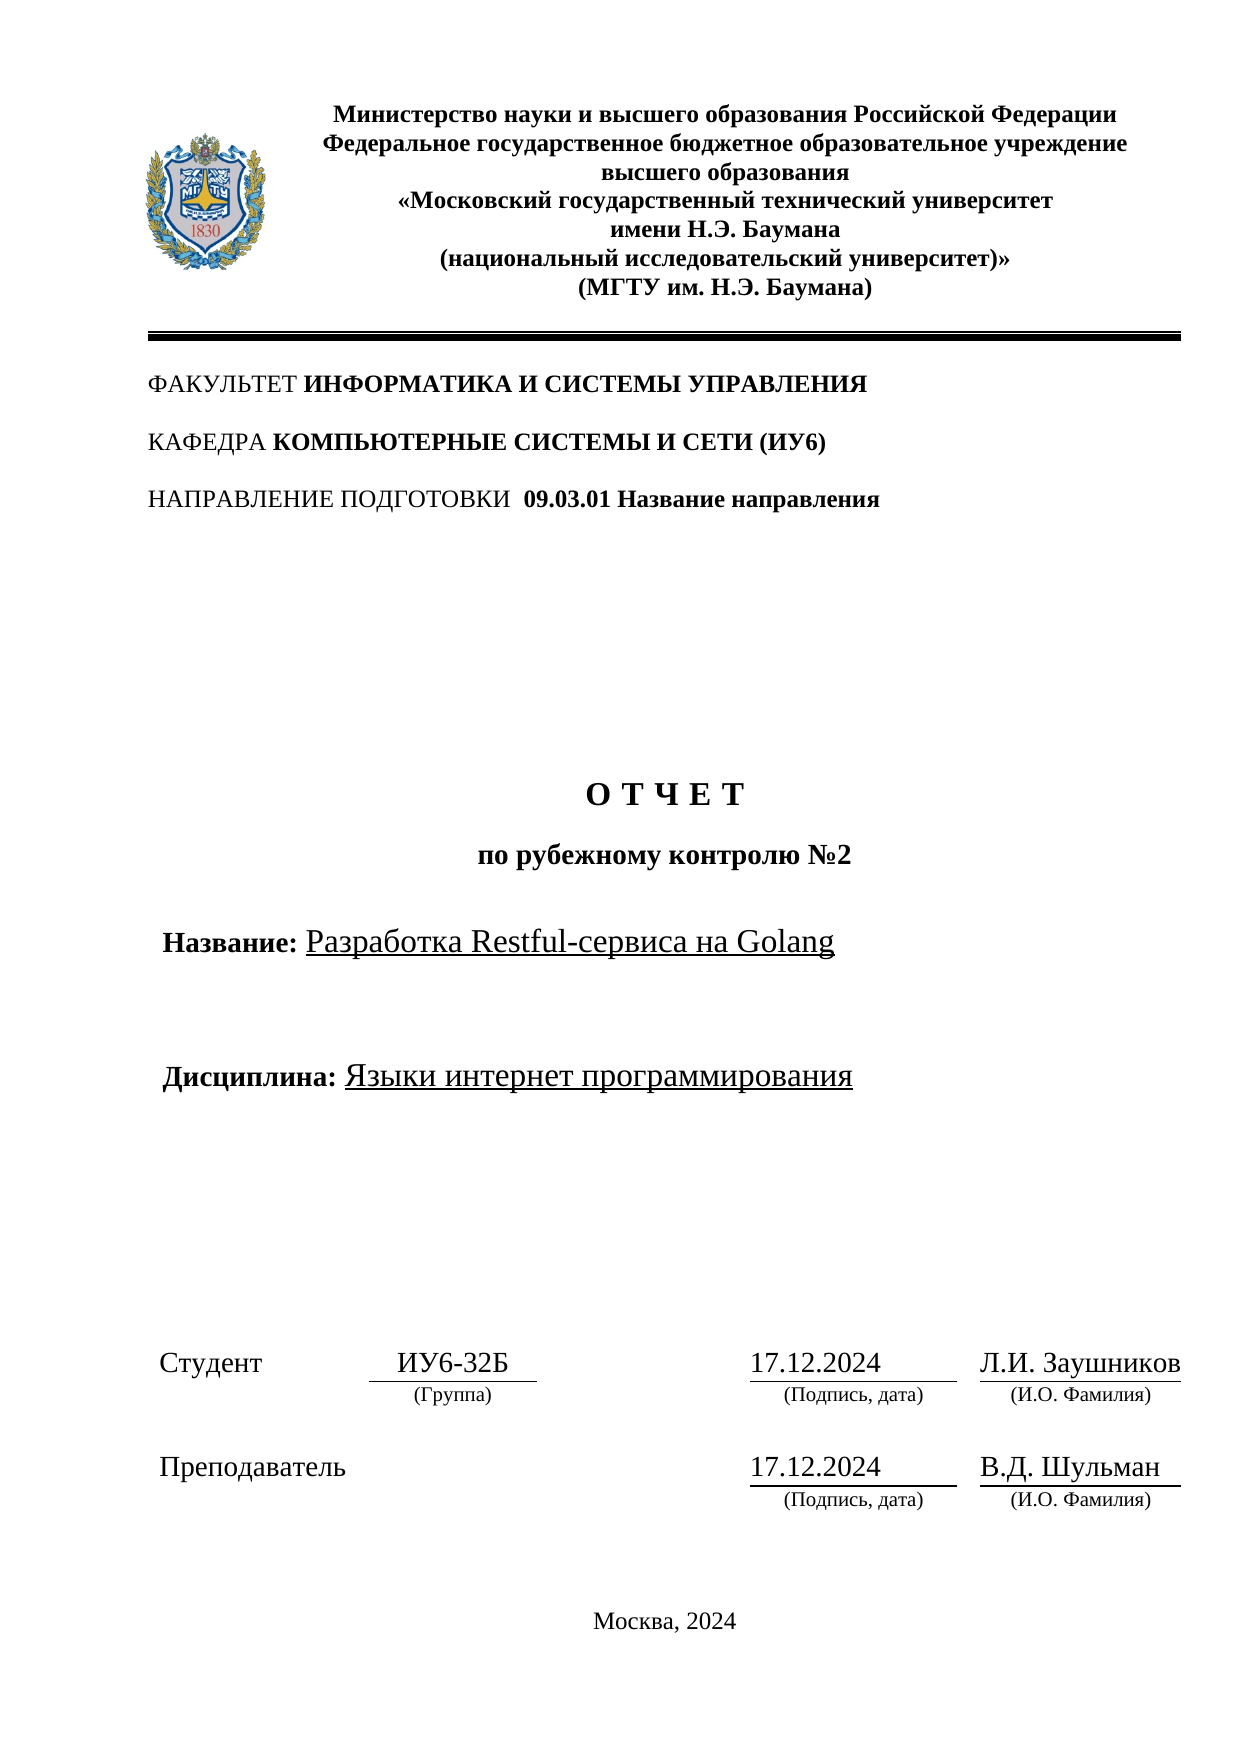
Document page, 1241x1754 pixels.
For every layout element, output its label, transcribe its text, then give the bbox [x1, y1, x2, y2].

text Дисциплина: Языки интернет программирования [162, 1055, 1181, 1093]
table_header Студент [148, 1345, 357, 1382]
subtitle Отчет [148, 774, 1181, 812]
table_cell (И.О. Фамилия) [969, 1382, 1193, 1416]
table_header [548, 1345, 738, 1382]
table_cell (Подпись, дата) [738, 1382, 969, 1416]
table_cell В.Д. Шульман [969, 1449, 1193, 1487]
table_header Л.И. Заушников [969, 1345, 1193, 1382]
text Москва, 2024 [148, 1606, 1181, 1635]
table_cell [357, 1416, 548, 1449]
table_cell [548, 1449, 738, 1487]
table_cell Преподаватель [148, 1449, 357, 1487]
text Название: Разработка Restful-сервиса на Golang [162, 921, 1181, 959]
table_cell [548, 1416, 738, 1449]
table_cell (Группа) [357, 1382, 548, 1416]
table_cell [357, 1487, 548, 1520]
table_cell [357, 1449, 548, 1487]
subtitle по рубежному контролю №2 [148, 837, 1181, 871]
text НАПРАВЛЕНИЕ ПОДГОТОВКИ 09.03.01 Название направления [148, 484, 1181, 513]
table_header [136, 99, 284, 300]
table_cell [148, 1382, 357, 1416]
text ФАКУЛЬТЕТ Информатика и системы управления [148, 369, 1181, 398]
table_cell [969, 1416, 1193, 1449]
table_cell [738, 1416, 969, 1449]
table_cell [548, 1382, 738, 1416]
table_header ИУ6-32Б [357, 1345, 548, 1382]
table_cell (И.О. Фамилия) [969, 1487, 1193, 1520]
table_cell (Подпись, дата) [738, 1487, 969, 1520]
table_cell 17.12.2024 [738, 1449, 969, 1487]
table_header 17.12.2024 [738, 1345, 969, 1382]
table_cell [148, 1416, 357, 1449]
table_cell [148, 1487, 357, 1520]
text КАФЕДРА Компьютерные системы и сети (ИУ6) [148, 427, 1181, 456]
table_header Министерство науки и высшего образования Российской Федерации Федеральное государственное бюджетное образовательное учреждение высшего образования «Московский государственный технический университет имени Н.Э. Баумана (национальный исследовательский университет)» (МГТУ им. Н.Э. Баумана) [284, 99, 1166, 300]
picture [145, 133, 266, 270]
table_cell [548, 1487, 738, 1520]
